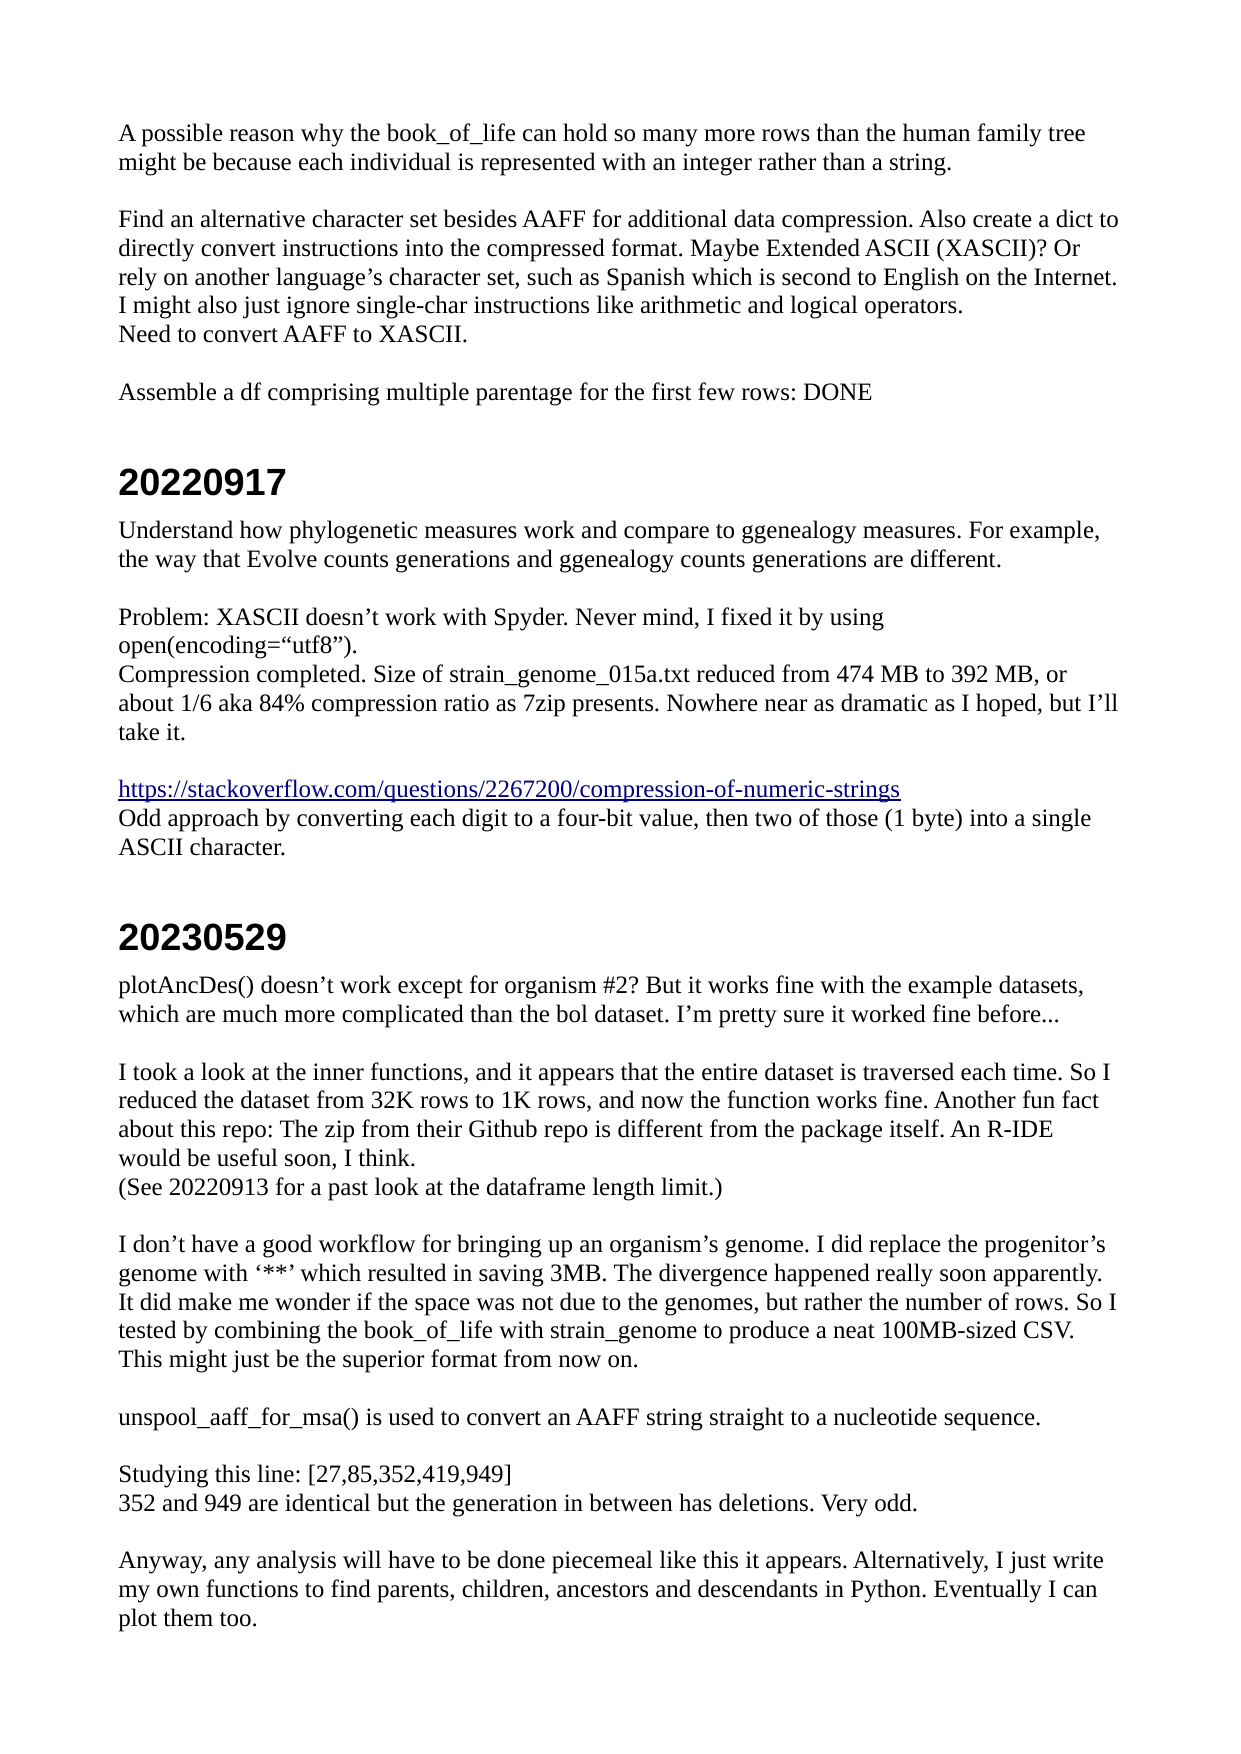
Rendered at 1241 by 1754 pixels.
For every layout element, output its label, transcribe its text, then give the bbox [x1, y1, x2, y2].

text Find an alternative character set besides AAFF for additional data compression. Also create a dict to directly convert instructions into the compressed format. Maybe Extended ASCII (XASCII)? Or rely on another language’s character set, such as Spanish which is second to English on the Internet. I might also just ignore single-char instructions like arithmetic and logical operators. [118, 204, 1122, 319]
text Understand how phylogenetic measures work and compare to ggenealogy measures. For example, the way that Evolve counts generations and ggenealogy counts generations are different. [118, 516, 1122, 573]
text A possible reason why the book_of_life can hold so many more rows than the human family tree might be because each individual is represented with an integer rather than a string. [118, 118, 1122, 176]
text Compression completed. Size of strain_genome_015a.txt reduced from 474 MB to 392 MB, or about 1/6 aka 84% compression ratio as 7zip presents. Nowhere near as dramatic as I hoped, but I’ll take it. [118, 659, 1122, 746]
text Odd approach by converting each digit to a four-bit value, then two of those (1 byte) into a single ASCII character. [118, 803, 1122, 861]
text https://stackoverflow.com/questions/2267200/compression-of-numeric-strings [118, 774, 1122, 803]
text (See 20220913 for a past look at the dataframe length limit.) [118, 1172, 1122, 1200]
text Problem: XASCII doesn’t work with Spyder. Never mind, I fixed it by using open(encoding=“utf8”). [118, 602, 1122, 659]
subtitle 20230529 [118, 914, 1122, 958]
text I don’t have a good workflow for bringing up an organism’s genome. I did replace the progenitor’s genome with ‘**’ which resulted in saving 3MB. The divergence happened really soon apparently. It did make me wonder if the space was not due to the genomes, but rather the number of rows. So I tested by combining the book_of_life with strain_genome to produce a neat 100MB-sized CSV. This might just be the superior format from now on. [118, 1229, 1122, 1373]
text 352 and 949 are identical but the generation in between has deletions. Very odd. [118, 1488, 1122, 1517]
text Anyway, any analysis will have to be done piecemeal like this it appears. Alternatively, I just write my own functions to find parents, children, ancestors and descendants in Python. Eventually I can plot them too. [118, 1545, 1122, 1632]
text Need to convert AAFF to XASCII. [118, 319, 1122, 348]
text unspool_aaff_for_msa() is used to convert an AAFF string straight to a nucleotide sequence. [118, 1402, 1122, 1430]
subtitle 20220917 [118, 459, 1122, 503]
text I took a look at the inner functions, and it appears that the entire dataset is traversed each time. So I reduced the dataset from 32K rows to 1K rows, and now the function works fine. Another fun fact about this repo: The zip from their Github repo is different from the package itself. An R-IDE would be useful soon, I think. [118, 1057, 1122, 1172]
text plotAncDes() doesn’t work except for organism #2? But it works fine with the example datasets, which are much more complicated than the bol dataset. I’m pretty sure it worked fine before... [118, 970, 1122, 1028]
text Studying this line: [27,85,352,419,949] [118, 1459, 1122, 1488]
text Assemble a df comprising multiple parentage for the first few rows: DONE [118, 377, 1122, 406]
